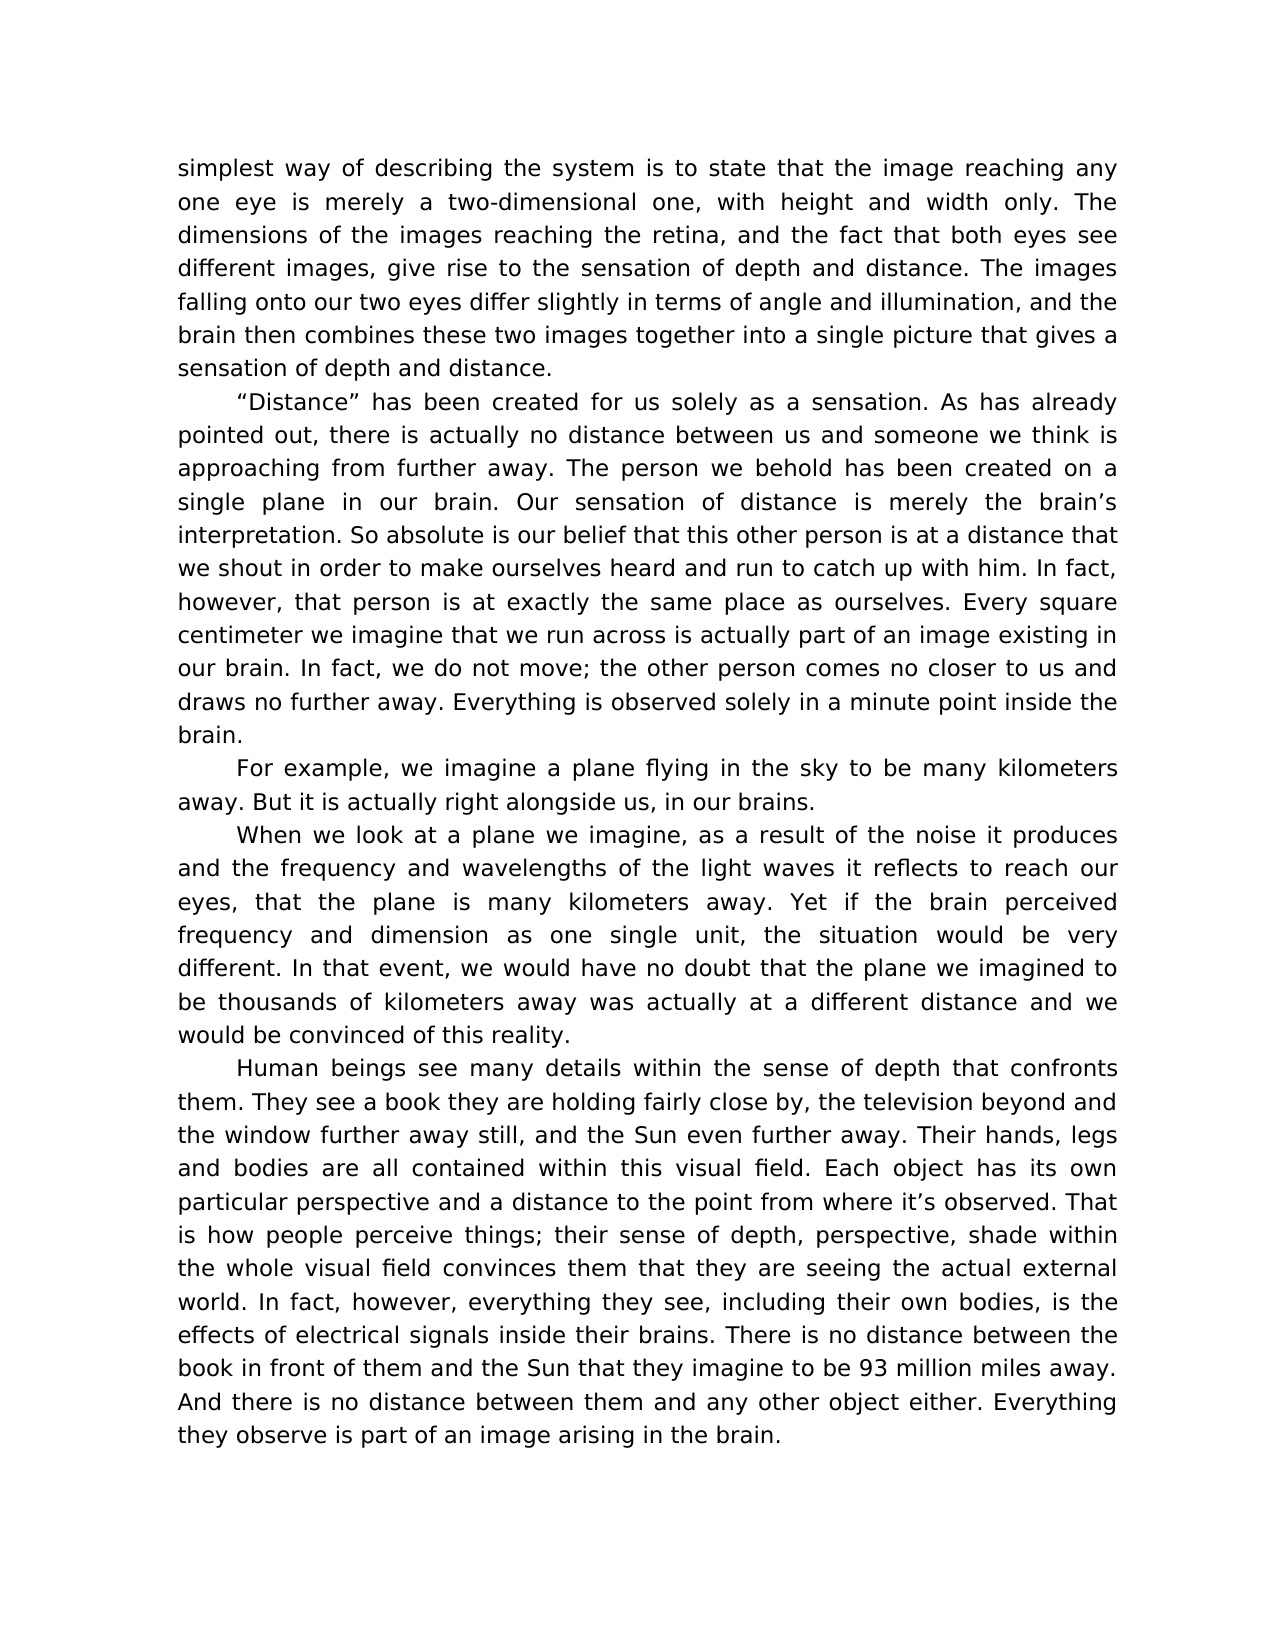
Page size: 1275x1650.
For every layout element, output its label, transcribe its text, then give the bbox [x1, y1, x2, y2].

text For example, we imagine a plane flying in the sky to be many kilometers away. But it is actually right alongside us, in our brains. [177, 750, 1119, 817]
text “Distance” has been created for us solely as a sensation. As has already pointed out, there is actually no distance between us and someone we think is approaching from further away. The person we behold has been created on a single plane in our brain. Our sensation of distance is merely the brain’s interpretation. So absolute is our belief that this other person is at a distance that we shout in order to make ourselves heard and run to catch up with him. In fact, however, that person is at exactly the same place as ourselves. Every square centimeter we imagine that we run across is actually part of an image existing in our brain. In fact, we do not move; the other person comes no closer to us and draws no further away. Everything is observed solely in a minute point inside the brain. [177, 383, 1119, 750]
text Human beings see many details within the sense of depth that confronts them. They see a book they are holding fairly close by, the television beyond and the window further away still, and the Sun even further away. Their hands, legs and bodies are all contained within this visual field. Each object has its own particular perspective and a distance to the point from where it’s observed. That is how people perceive things; their sense of depth, perspective, shade within the whole visual field convinces them that they are seeing the actual external world. In fact, however, everything they see, including their own bodies, is the effects of electrical signals inside their brains. There is no distance between the book in front of them and the Sun that they imagine to be 93 million miles away. And there is no distance between them and any other object either. Everything they observe is part of an image arising in the brain. [177, 1050, 1119, 1450]
text simplest way of describing the system is to state that the image reaching any one eye is merely a two-dimensional one, with height and width only. The dimensions of the images reaching the retina, and the fact that both eyes see different images, give rise to the sensation of depth and distance. The images falling onto our two eyes differ slightly in terms of angle and illumination, and the brain then combines these two images together into a single picture that gives a sensation of depth and distance. [177, 150, 1119, 383]
text When we look at a plane we imagine, as a result of the noise it produces and the frequency and wavelengths of the light waves it reflects to reach our eyes, that the plane is many kilometers away. Yet if the brain perceived frequency and dimension as one single unit, the situation would be very different. In that event, we would have no doubt that the plane we imagined to be thousands of kilometers away was actually at a different distance and we would be convinced of this reality. [177, 817, 1119, 1050]
